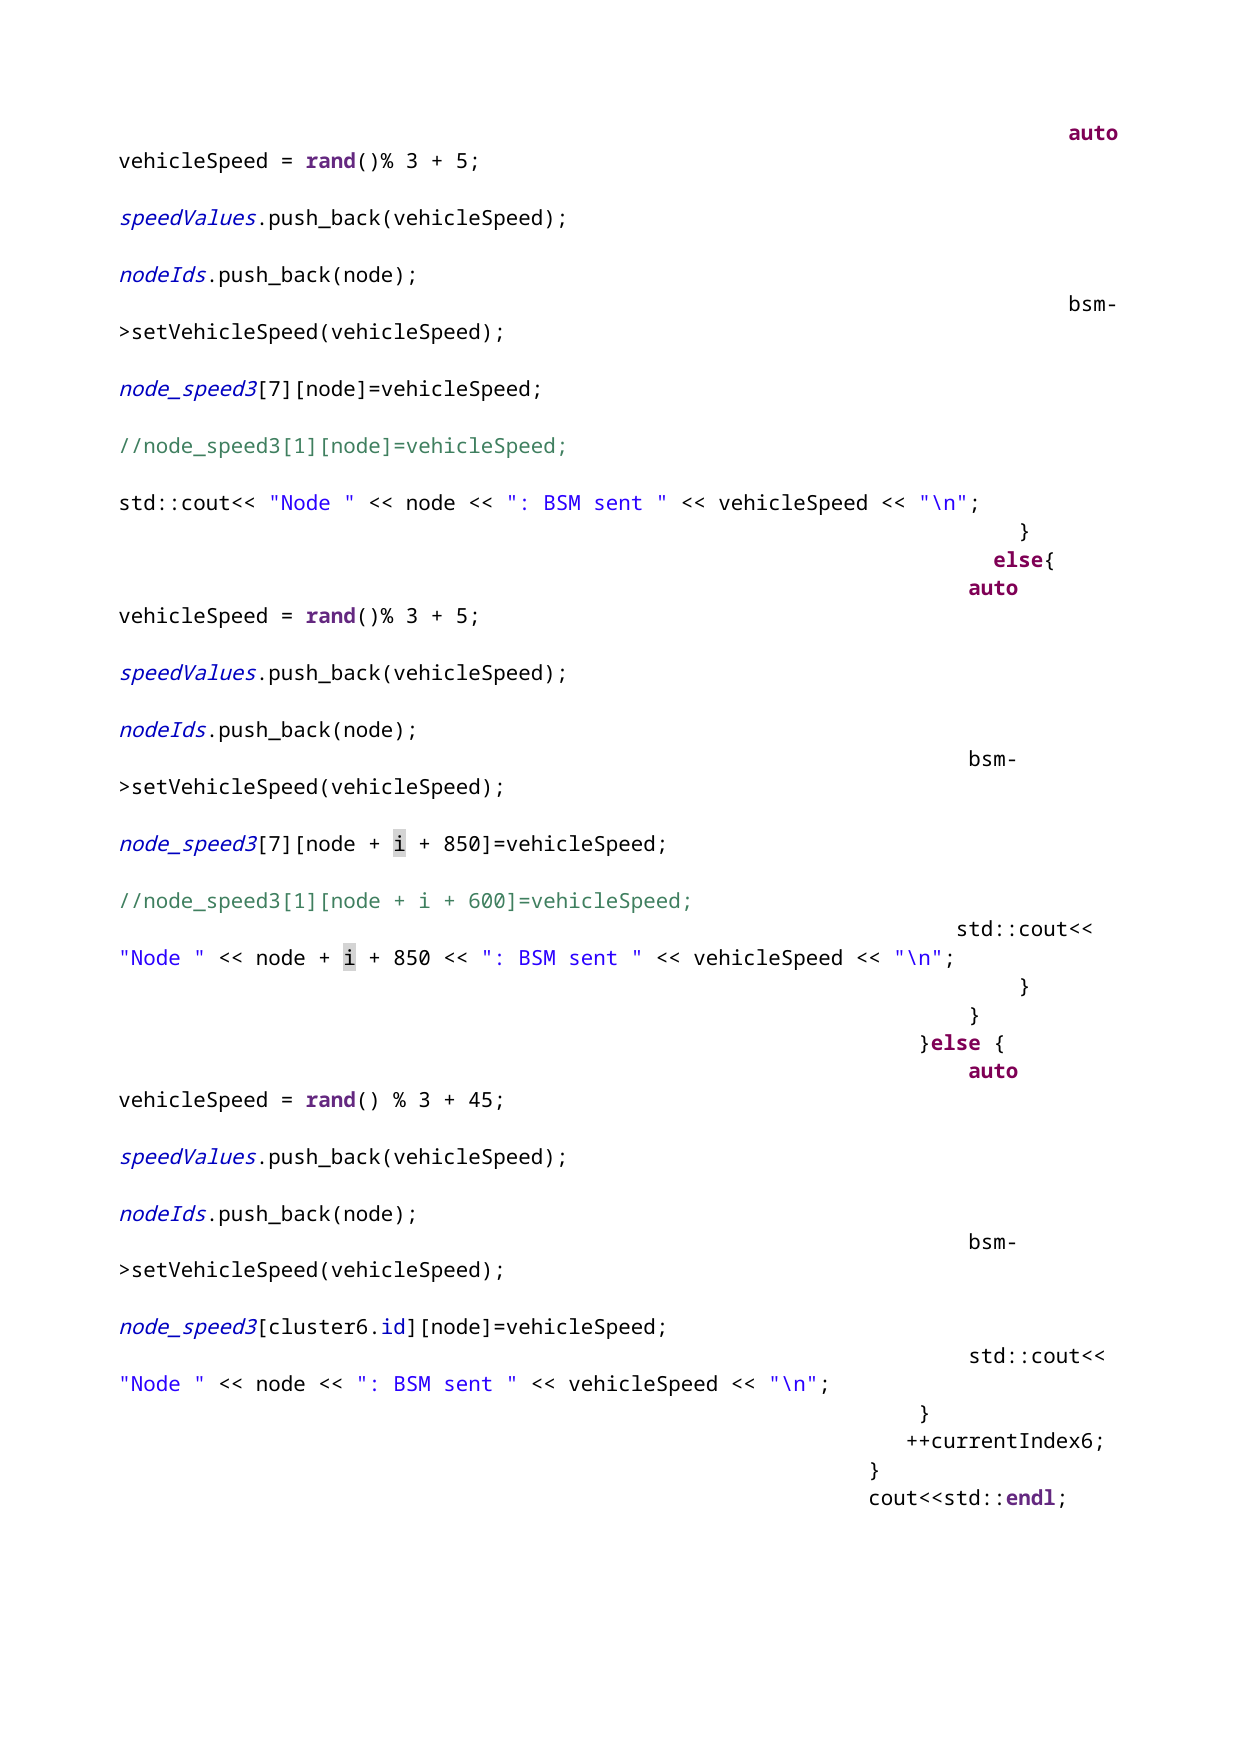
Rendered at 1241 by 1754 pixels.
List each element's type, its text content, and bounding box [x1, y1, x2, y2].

text speedValues.push_back(vehicleSpeed); [118, 1113, 1122, 1170]
text //node_speed3[1][node]=vehicleSpeed; [118, 402, 1122, 459]
text nodeIds.push_back(node); [118, 1170, 1122, 1227]
text cout<<std::endl; [118, 1483, 1122, 1512]
text } [118, 516, 1122, 545]
text std::cout<< "Node " << node << ": BSM sent " << vehicleSpeed << "\n"; [118, 1341, 1122, 1398]
text nodeIds.push_back(node); [118, 232, 1122, 289]
text } [118, 1398, 1122, 1426]
text bsm->setVehicleSpeed(vehicleSpeed); [118, 744, 1122, 801]
text std::cout<< "Node " << node + i + 850 << ": BSM sent " << vehicleSpeed << "\n"; [118, 914, 1122, 971]
text std::cout<< "Node " << node << ": BSM sent " << vehicleSpeed << "\n"; [118, 459, 1122, 516]
text } [118, 1000, 1122, 1028]
text node_speed3[7][node + i + 850]=vehicleSpeed; [118, 801, 1122, 857]
text else{ [118, 545, 1122, 573]
text speedValues.push_back(vehicleSpeed); [118, 630, 1122, 687]
text nodeIds.push_back(node); [118, 687, 1122, 744]
text }else { [118, 1028, 1122, 1057]
text speedValues.push_back(vehicleSpeed); [118, 175, 1122, 232]
text bsm->setVehicleSpeed(vehicleSpeed); [118, 1227, 1122, 1284]
text } [118, 1455, 1122, 1483]
text auto vehicleSpeed = rand()% 3 + 5; [118, 573, 1122, 630]
text //node_speed3[1][node + i + 600]=vehicleSpeed; [118, 857, 1122, 914]
text auto vehicleSpeed = rand() % 3 + 45; [118, 1057, 1122, 1113]
text } [118, 971, 1122, 1000]
text auto vehicleSpeed = rand()% 3 + 5; [118, 118, 1122, 175]
text node_speed3[7][node]=vehicleSpeed; [118, 346, 1122, 402]
text bsm->setVehicleSpeed(vehicleSpeed); [118, 289, 1122, 346]
text node_speed3[cluster6.id][node]=vehicleSpeed; [118, 1284, 1122, 1341]
text ++currentIndex6; [118, 1426, 1122, 1455]
